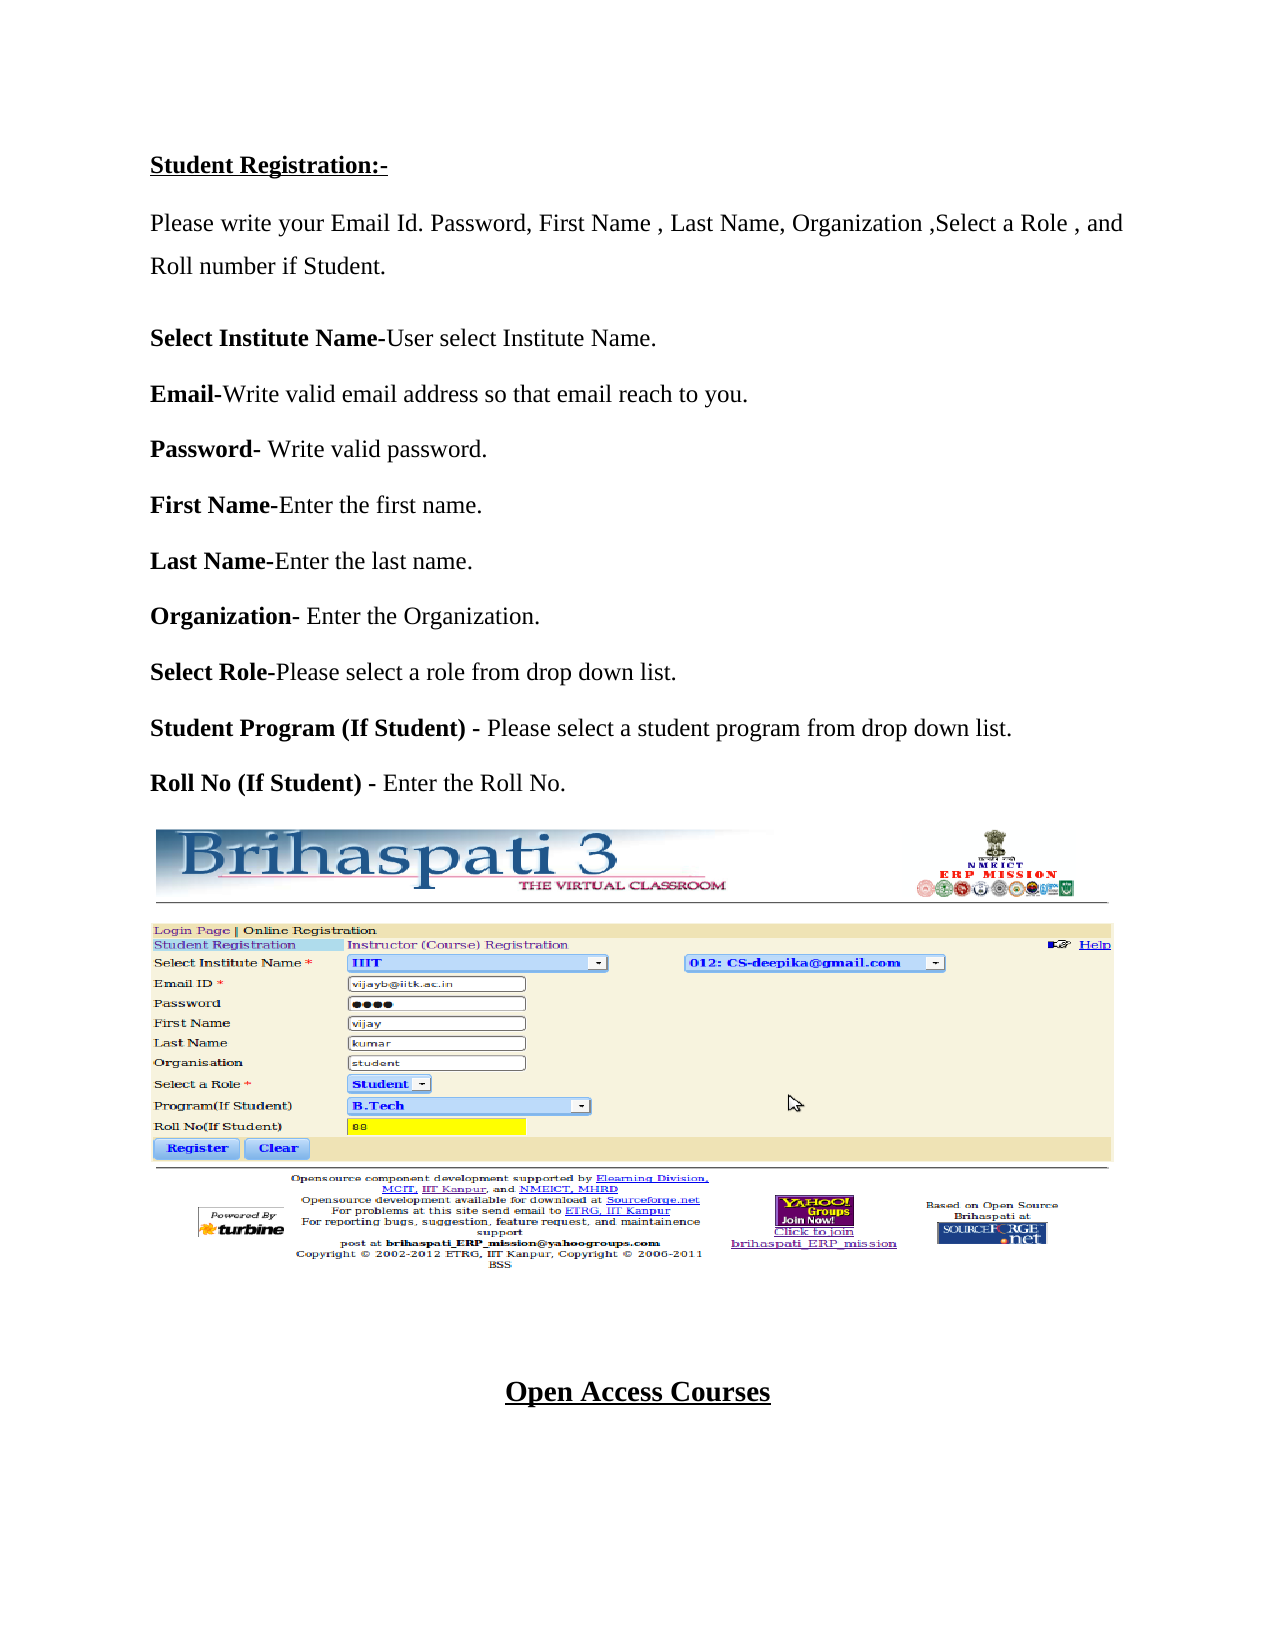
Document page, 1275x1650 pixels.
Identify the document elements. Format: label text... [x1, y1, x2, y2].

text Roll No (If Student) - Enter the Roll No. [150, 768, 1125, 797]
text Student Registration:- [150, 150, 1125, 179]
text Student Program (If Student) - Please select a student program from drop down list. [150, 713, 1125, 741]
text Please write your Email Id. Password, First Name , Last Name, Organization ,Select a Role , and Roll number if Student. [150, 208, 1125, 280]
text Open Access Courses [150, 1374, 1125, 1408]
text Select Institute Name-User select Institute Name. [150, 323, 1125, 352]
text Last Name-Enter the last name. [150, 546, 1125, 574]
text Organization- Enter the Organization. [150, 601, 1125, 630]
text Email-Write valid email address so that email reach to you. [150, 379, 1125, 408]
text Password- Write valid password. [150, 434, 1125, 463]
picture [150, 823, 1125, 1288]
text Select Role-Please select a role from drop down list. [150, 657, 1125, 686]
text First Name-Enter the first name. [150, 490, 1125, 519]
